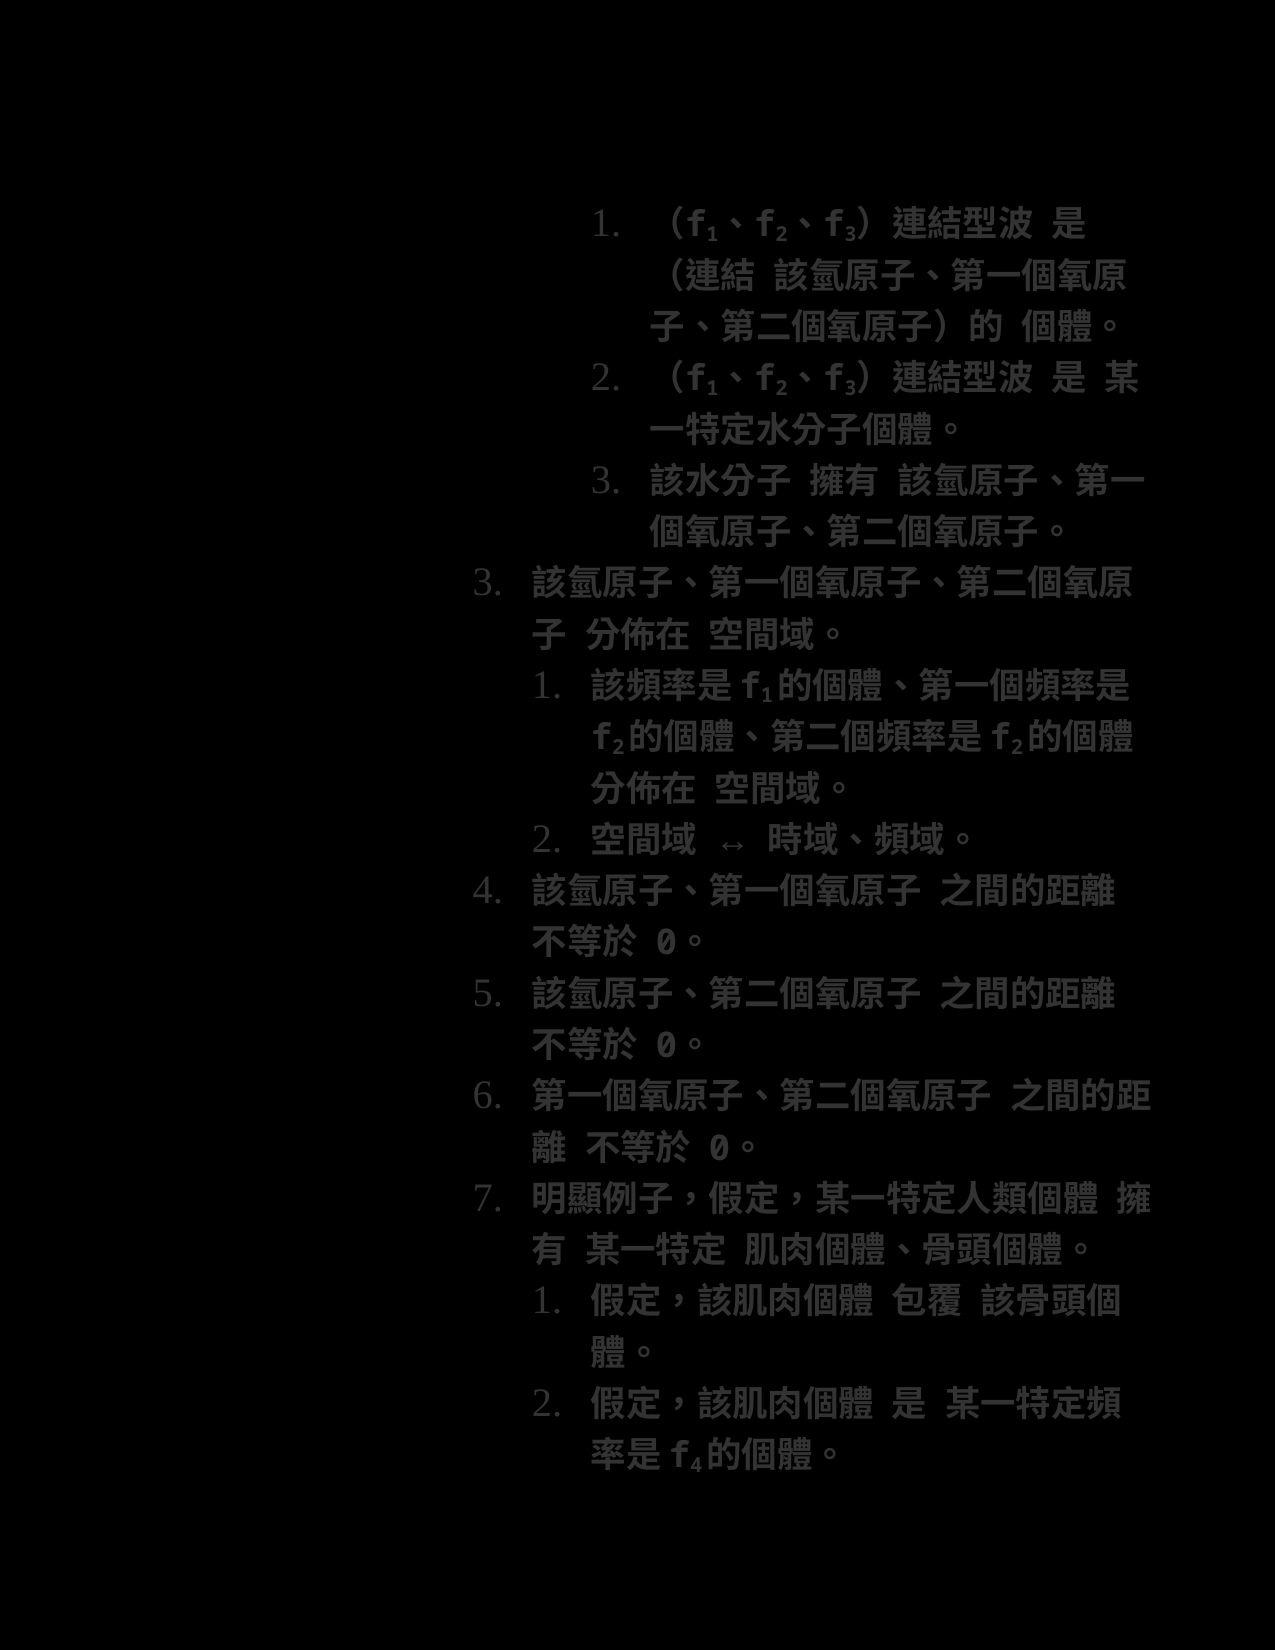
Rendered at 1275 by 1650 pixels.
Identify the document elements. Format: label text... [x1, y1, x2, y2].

list 明顯例子，假定，某一特定人類個體 擁有 某一特定 肌肉個體、骨頭個體。 [472, 1170, 1157, 1273]
list 該氫原子、第二個氧原子 之間的距離 不等於 0。 [472, 965, 1157, 1068]
list 空間域 ↔ 時域、頻域。 [532, 811, 1157, 862]
list 該氫原子、第一個氧原子、第二個氧原子 分佈在 空間域。 [472, 555, 1157, 657]
list 該氫原子、第一個氧原子 之間的距離 不等於 0。 [472, 862, 1157, 965]
list 假定，該肌肉個體 包覆 該骨頭個體。 [532, 1273, 1157, 1375]
list 第一個氧原子、第二個氧原子 之間的距離 不等於 0。 [472, 1068, 1157, 1170]
list （f1、f2、f3）連結型波 是（連結 該氫原子、第一個氧原子、第二個氧原子）的 個體。 [591, 196, 1157, 350]
list 該頻率是f1的個體、第一個頻率是f2的個體、第二個頻率是f2的個體 分佈在 空間域。 [532, 657, 1157, 811]
list 該水分子 擁有 該氫原子、第一個氧原子、第二個氧原子。 [591, 452, 1157, 555]
list 假定，該肌肉個體 是 某一特定頻率是f4的個體。 [532, 1375, 1157, 1478]
list （f1、f2、f3）連結型波 是 某一特定水分子個體。 [591, 350, 1157, 452]
